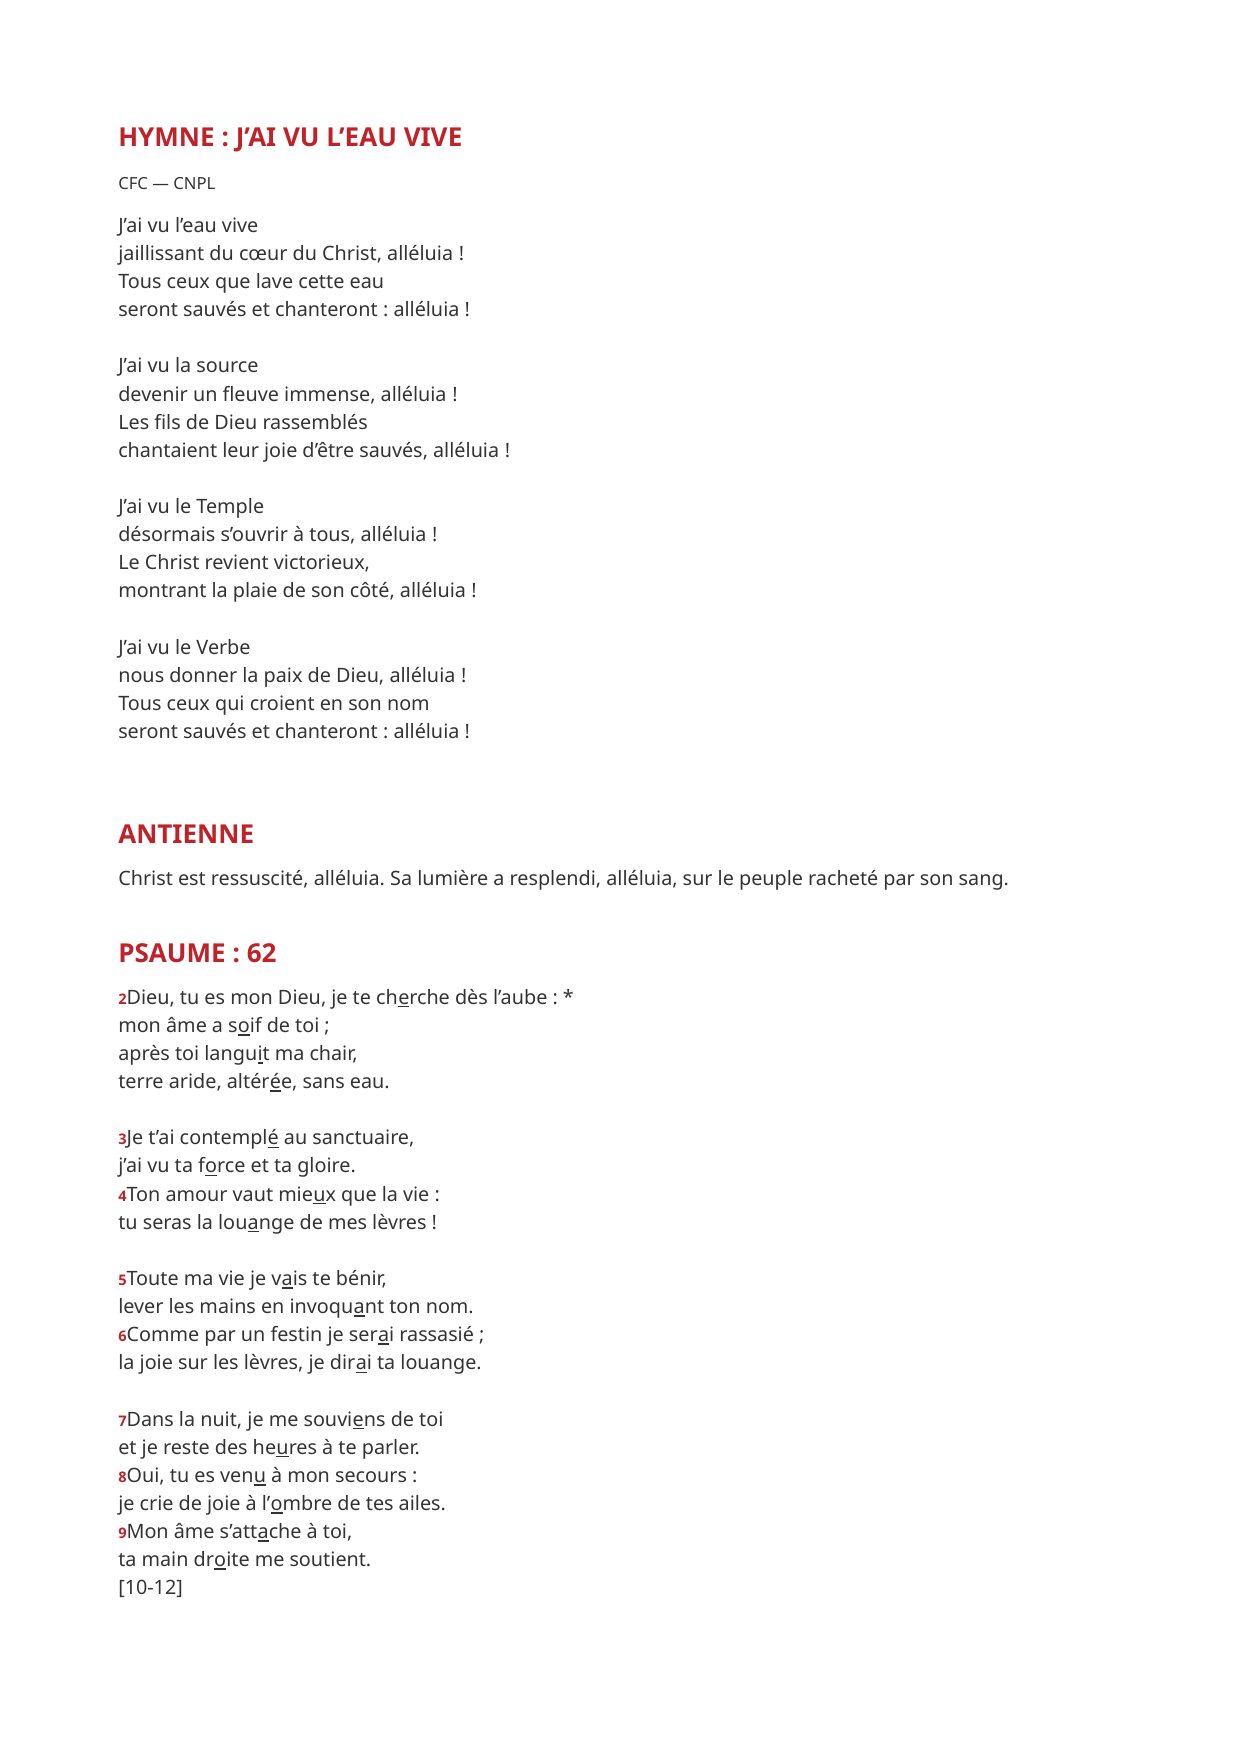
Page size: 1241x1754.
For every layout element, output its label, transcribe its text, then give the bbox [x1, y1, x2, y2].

subtitle PSAUME : 62 [118, 935, 1122, 970]
subtitle ANTIENNE [118, 816, 1122, 852]
text 2Dieu, tu es mon Dieu, je te cherche dès l’aube : * mon âme a soif de toi ; après toi languit ma chair, terre aride, altérée, sans eau. 3Je t’ai contemplé au sanctuaire, j’ai vu ta force et ta gloire. 4Ton amour vaut mieux que la vie : tu seras la louange de mes lèvres ! 5Toute ma vie je vais te bénir, lever les mains en invoquant ton nom. 6Comme par un festin je serai rassasié ; la joie sur les lèvres, je dirai ta louange. 7Dans la nuit, je me souviens de toi et je reste des heures à te parler. 8Oui, tu es venu à mon secours : je crie de joie à l’ombre de tes ailes. 9Mon âme s’attache à toi, ta main droite me soutient. [10-12] [118, 982, 1119, 1629]
subtitle HYMNE : J’AI VU L’EAU VIVE [118, 118, 1122, 154]
text J’ai vu l’eau vive jaillissant du cœur du Christ, alléluia ! Tous ceux que lave cette eau seront sauvés et chanteront : alléluia ! J’ai vu la source devenir un fleuve immense, alléluia ! Les fils de Dieu rassemblés chantaient leur joie d’être sauvés, alléluia ! J’ai vu le Temple désormais s’ouvrir à tous, alléluia ! Le Christ revient victorieux, montrant la plaie de son côté, alléluia ! J’ai vu le Verbe nous donner la paix de Dieu, alléluia ! Tous ceux qui croient en son nom seront sauvés et chanteront : alléluia ! [118, 210, 1122, 772]
text Christ est ressuscité, alléluia. Sa lumière a resplendi, alléluia, sur le peuple racheté par son sang. [118, 863, 1122, 891]
text CFC — CNPL [118, 166, 1122, 194]
